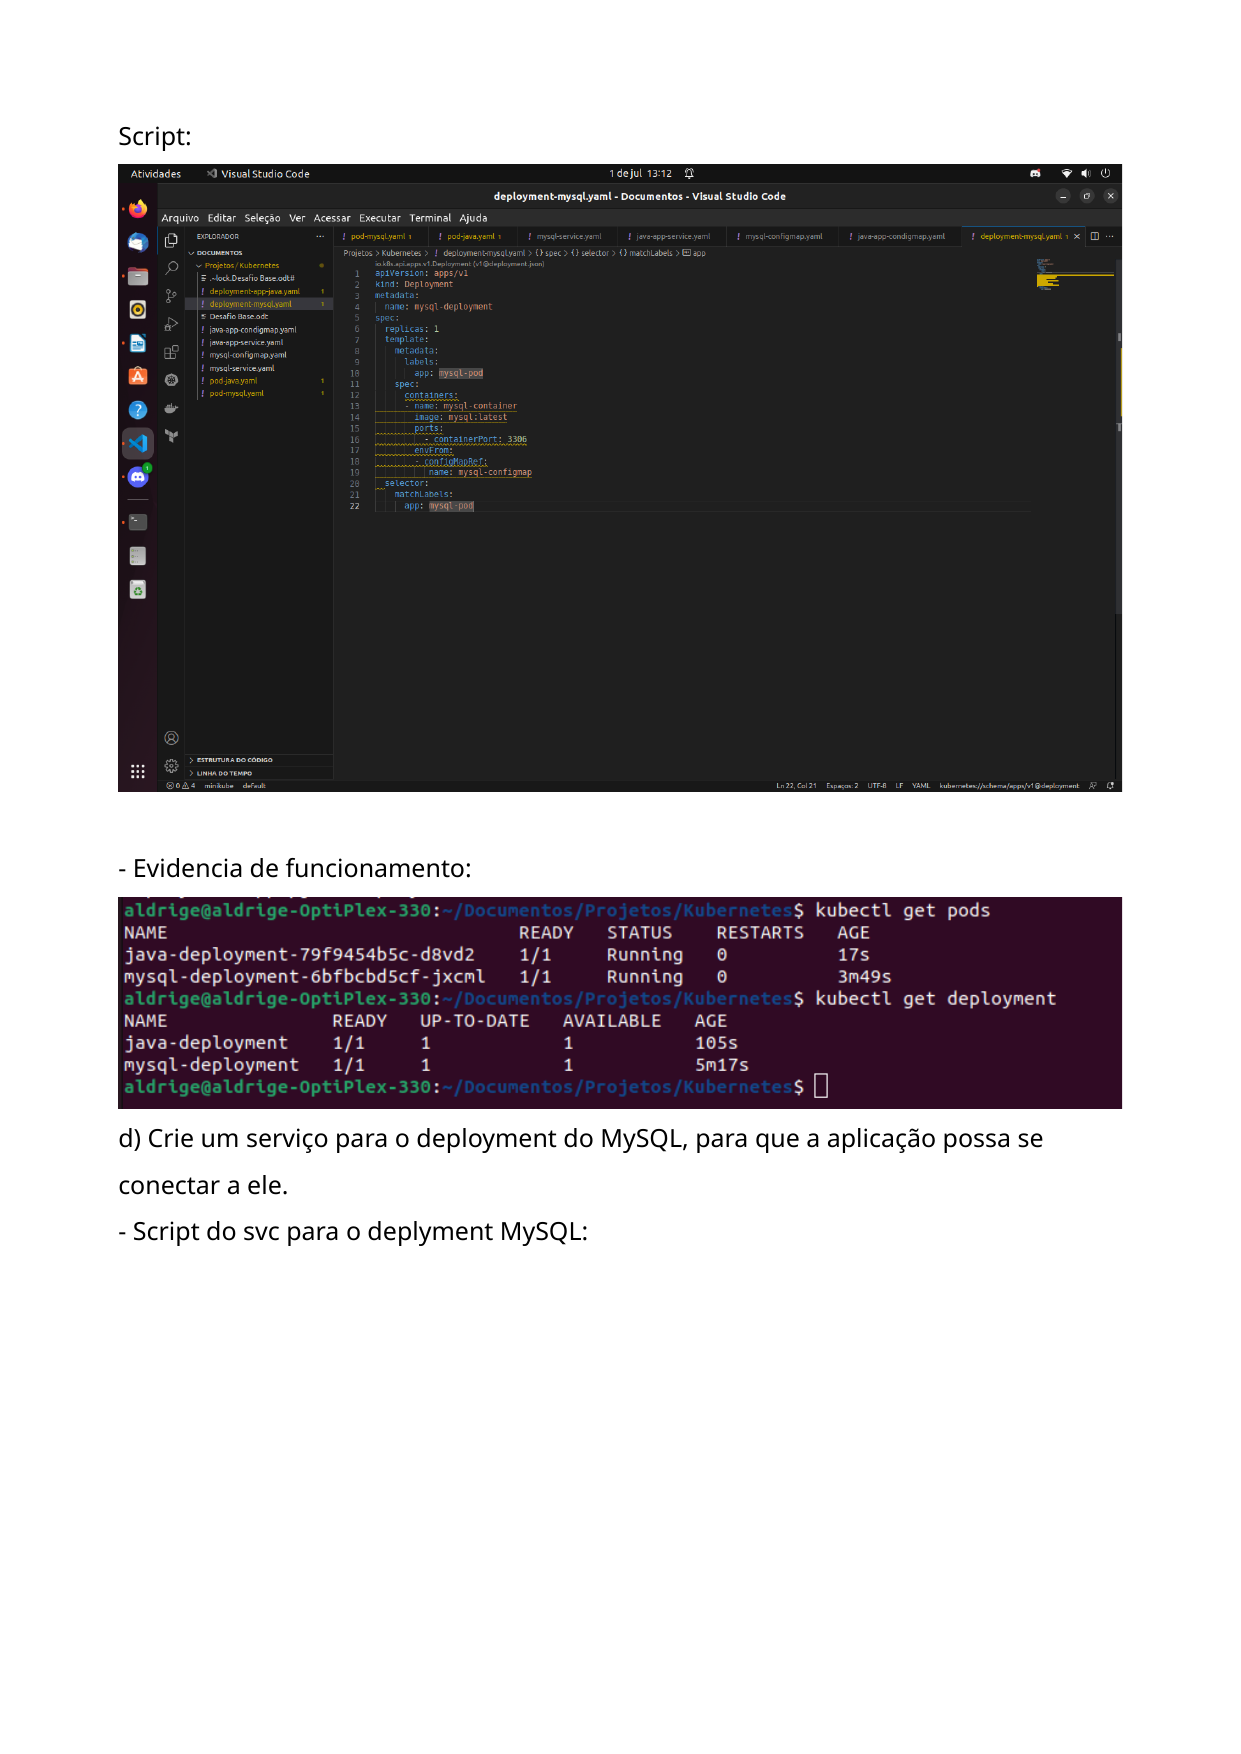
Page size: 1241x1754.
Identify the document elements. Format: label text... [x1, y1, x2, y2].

list d) Crie um serviço para o deployment do MySQL, para que a aplicação possa se conectar a ele. [118, 1121, 1122, 1202]
text Script: [118, 118, 1122, 152]
picture [118, 164, 1123, 792]
picture [118, 897, 1123, 1109]
list - Script do svc para o deplyment MySQL: [118, 1214, 1122, 1248]
text - Evidencia de funcionamento: [118, 851, 1122, 885]
